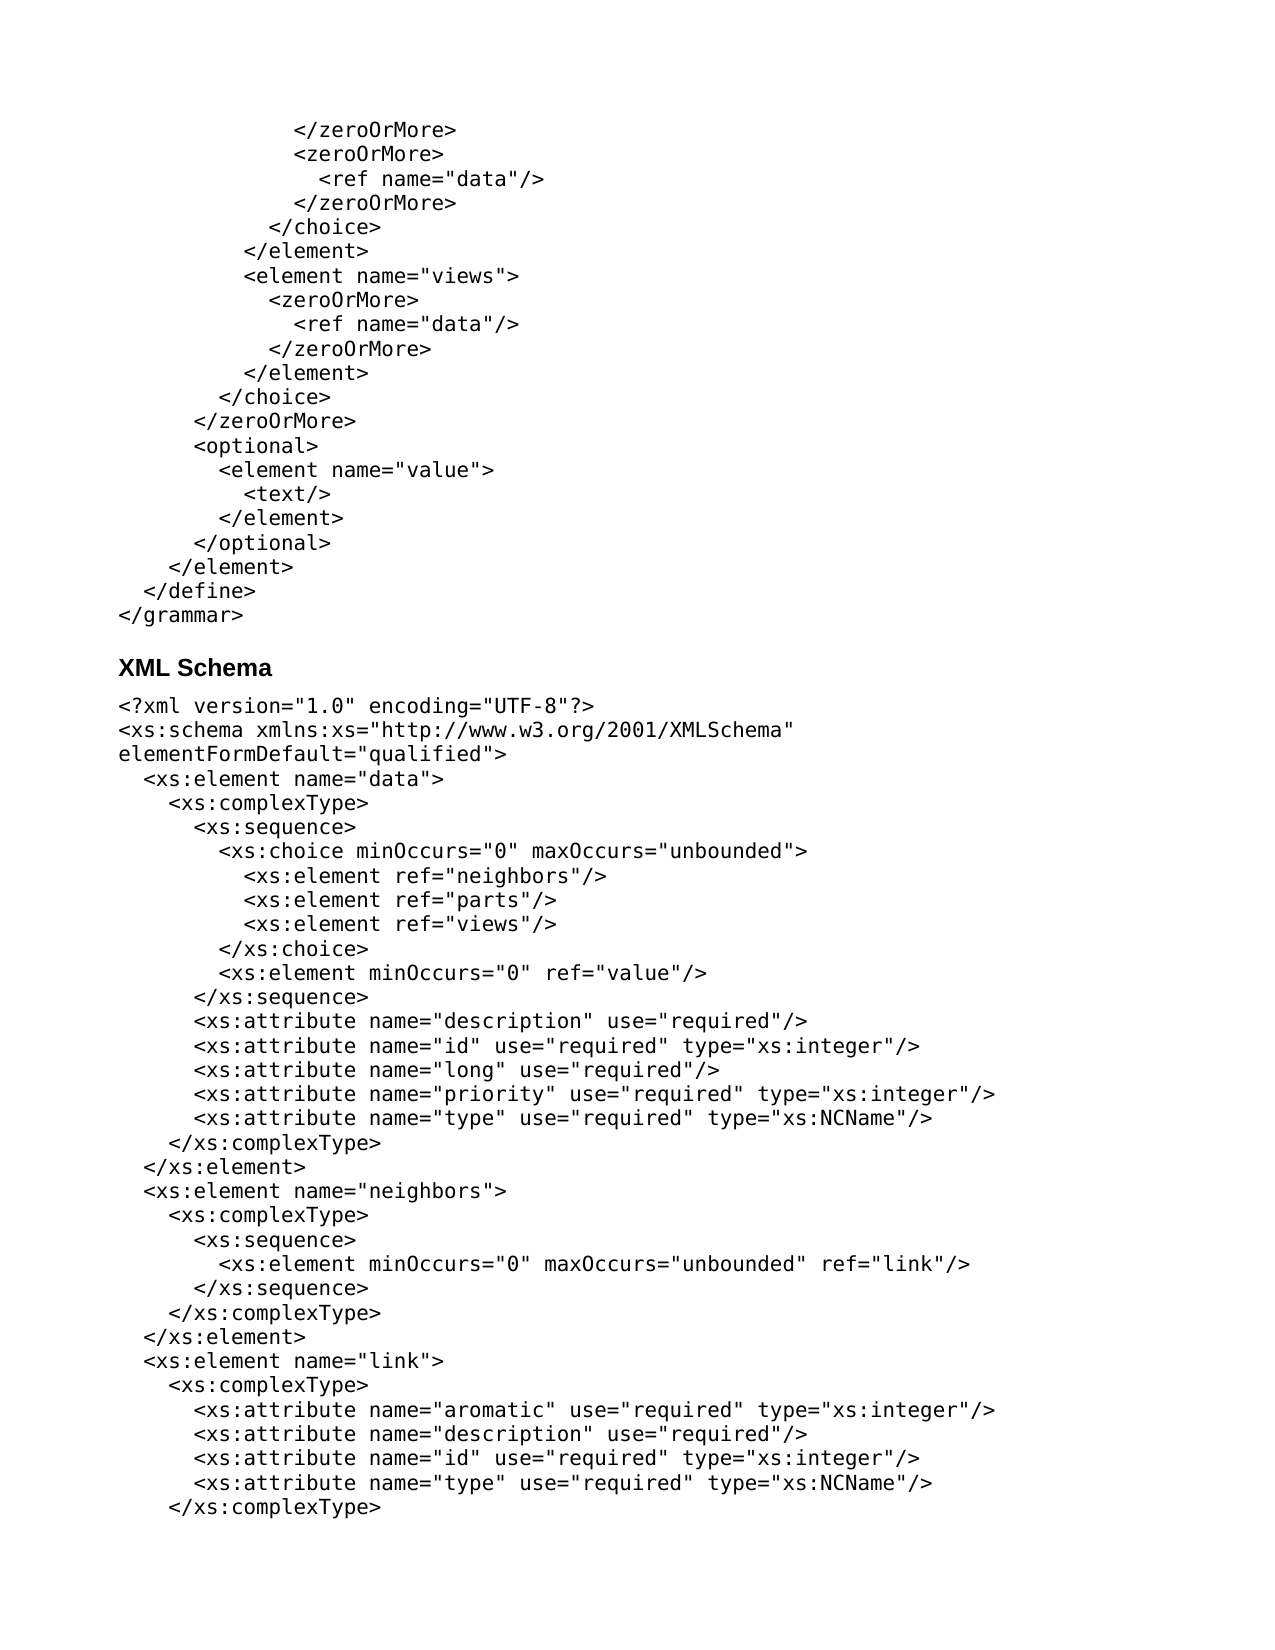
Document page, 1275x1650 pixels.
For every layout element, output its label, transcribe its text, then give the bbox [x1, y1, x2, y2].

text </grammar> [118, 603, 1157, 628]
text <xs:complexType> [118, 1373, 1157, 1398]
text <xs:element minOccurs="0" maxOccurs="unbounded" ref="link"/> [118, 1252, 1157, 1276]
text <element name="views"> [118, 264, 1157, 288]
text </choice> [118, 215, 1157, 239]
text <xs:sequence> [118, 815, 1157, 839]
text <xs:element name="link"> [118, 1349, 1157, 1373]
text <xs:attribute name="id" use="required" type="xs:integer"/> [118, 1034, 1157, 1058]
text <xs:attribute name="aromatic" use="required" type="xs:integer"/> [118, 1398, 1157, 1422]
text <xs:complexType> [118, 1203, 1157, 1228]
text </element> [118, 361, 1157, 385]
text <xs:complexType> [118, 791, 1157, 815]
text <optional> [118, 434, 1157, 458]
text <xs:element minOccurs="0" ref="value"/> [118, 961, 1157, 985]
text </xs:complexType> [118, 1131, 1157, 1155]
text <xs:element ref="views"/> [118, 912, 1157, 937]
text <xs:attribute name="priority" use="required" type="xs:integer"/> [118, 1082, 1157, 1106]
text </optional> [118, 531, 1157, 555]
text </zeroOrMore> [118, 409, 1157, 434]
text </define> [118, 579, 1157, 603]
text </zeroOrMore> [118, 118, 1157, 142]
text <xs:attribute name="type" use="required" type="xs:NCName"/> [118, 1471, 1157, 1495]
text </xs:element> [118, 1155, 1157, 1179]
text <ref name="data"/> [118, 167, 1157, 191]
text <xs:element ref="neighbors"/> [118, 864, 1157, 888]
text </element> [118, 506, 1157, 531]
text <xs:element ref="parts"/> [118, 888, 1157, 912]
text </xs:choice> [118, 937, 1157, 961]
text <?xml version="1.0" encoding="UTF-8"?> [118, 694, 1157, 718]
text <xs:sequence> [118, 1228, 1157, 1252]
text </xs:complexType> [118, 1301, 1157, 1325]
text <xs:schema xmlns:xs="http://www.w3.org/2001/XMLSchema" elementFormDefault="qualified"> [118, 718, 1157, 767]
text <xs:choice minOccurs="0" maxOccurs="unbounded"> [118, 839, 1157, 864]
text </xs:sequence> [118, 1276, 1157, 1301]
text <xs:attribute name="long" use="required"/> [118, 1058, 1157, 1082]
text <xs:attribute name="type" use="required" type="xs:NCName"/> [118, 1106, 1157, 1131]
text </xs:element> [118, 1325, 1157, 1349]
text <zeroOrMore> [118, 288, 1157, 312]
text <xs:element name="data"> [118, 767, 1157, 791]
text </zeroOrMore> [118, 337, 1157, 361]
text <xs:attribute name="id" use="required" type="xs:integer"/> [118, 1446, 1157, 1471]
text <xs:attribute name="description" use="required"/> [118, 1422, 1157, 1446]
text <xs:element name="neighbors"> [118, 1179, 1157, 1203]
text <xs:attribute name="description" use="required"/> [118, 1009, 1157, 1034]
text </zeroOrMore> [118, 191, 1157, 215]
text </element> [118, 555, 1157, 579]
text <element name="value"> [118, 458, 1157, 482]
text <ref name="data"/> [118, 312, 1157, 337]
text <zeroOrMore> [118, 142, 1157, 167]
text </xs:sequence> [118, 985, 1157, 1009]
text <text/> [118, 482, 1157, 506]
text </xs:complexType> [118, 1495, 1157, 1519]
text </element> [118, 239, 1157, 264]
subtitle XML Schema [118, 653, 1157, 681]
text </choice> [118, 385, 1157, 409]
